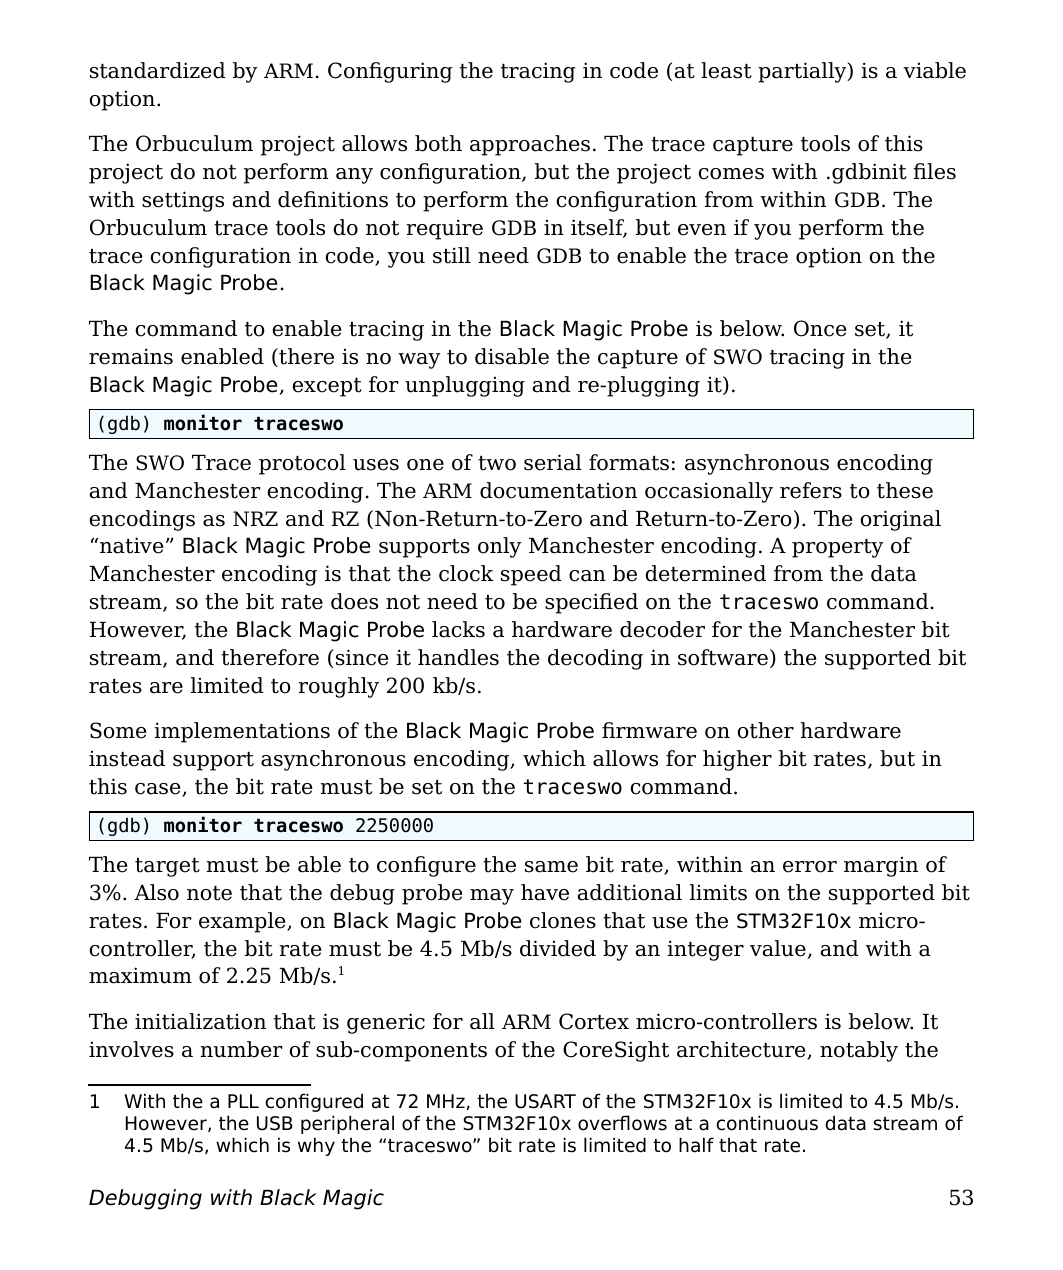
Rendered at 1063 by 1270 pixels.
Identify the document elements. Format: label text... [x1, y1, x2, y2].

text The target must be able to configure the same bit rate, within an error margin of 3%. Also note that the debug probe may have additional limits on the supported bit rates. For example, on Black Magic Probe clones that use the STM32F10x micro-controller, the bit rate must be 4.5 Mb/s divided by an integer value, and with a maximum of 2.25 Mb/s. [88, 853, 974, 989]
text Some implementations of the Black Magic Probe firmware on other hardware instead support asynchronous encoding, which allows for higher bit rates, but in this case, the bit rate must be set on the traceswo command. [88, 719, 974, 799]
text The command to enable tracing in the Black Magic Probe is below. Once set, it remains enabled (there is no way to disable the capture of SWO tracing in the Black Magic Probe, except for unplugging and re-plugging it). [88, 317, 974, 397]
text The Orbuculum project allows both approaches. The trace capture tools of this project do not perform any configuration, but the project comes with .gdbinit files with settings and definitions to perform the configuration from within GDB. The Orbuculum trace tools do not require GDB in itself, but even if you perform the trace configuration in code, you still need GDB to enable the trace option on the Black Magic Probe. [88, 132, 974, 296]
text The initialization that is generic for all ARM Cortex micro-controllers is below. It involves a number of sub-components of the CoreSight architecture, notably the [88, 1010, 974, 1062]
text (gdb) monitor traceswo [90, 410, 973, 438]
text (gdb) monitor traceswo 2250000 [90, 813, 973, 840]
text With the a PLL configured at 72 MHz, the USART of the STM32F10x is limited to 4.5 Mb/s. However, the USB peripheral of the STM32F10x overflows at a continuous data stream of 4.5 Mb/s, which is why the “traceswo” bit rate is limited to half that rate. [88, 1091, 974, 1157]
text standardized by ARM. Configuring the tracing in code (at least partially) is a viable option. [88, 59, 974, 111]
text The SWO Trace protocol uses one of two serial formats: asynchronous encoding and Manchester encoding. The ARM documentation occasionally refers to these encodings as NRZ and RZ (Non-Return-to-Zero and Return-to-Zero). The original “native” Black Magic Probe supports only Manchester encoding. A property of Manchester encoding is that the clock speed can be determined from the data stream, so the bit rate does not need to be specified on the traceswo command. However, the Black Magic Probe lacks a hardware decoder for the Manchester bit stream, and therefore (since it handles the decoding in software) the supported bit rates are limited to roughly 200 kb/s. [88, 451, 974, 698]
